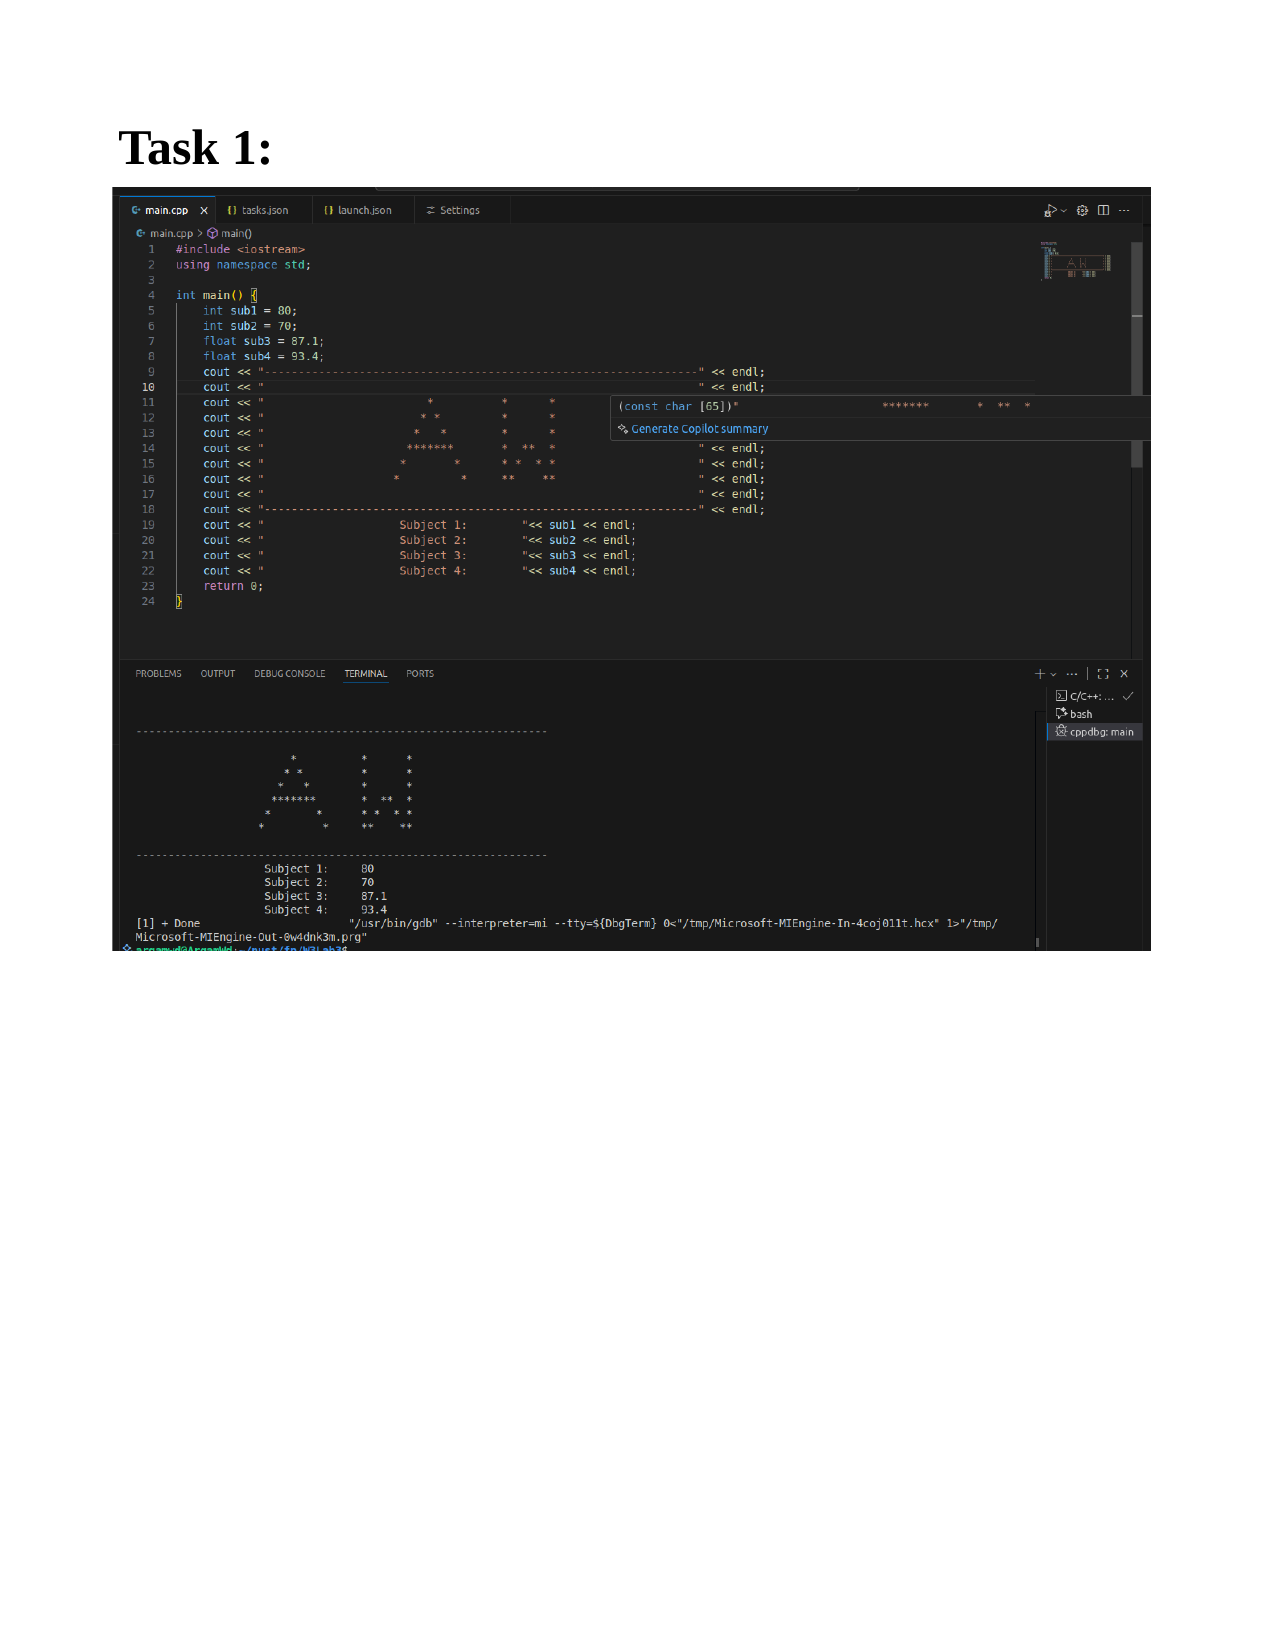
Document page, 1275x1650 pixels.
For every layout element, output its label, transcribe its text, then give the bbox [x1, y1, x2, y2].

picture [112, 187, 1151, 951]
text Task 1: [118, 118, 1157, 1008]
